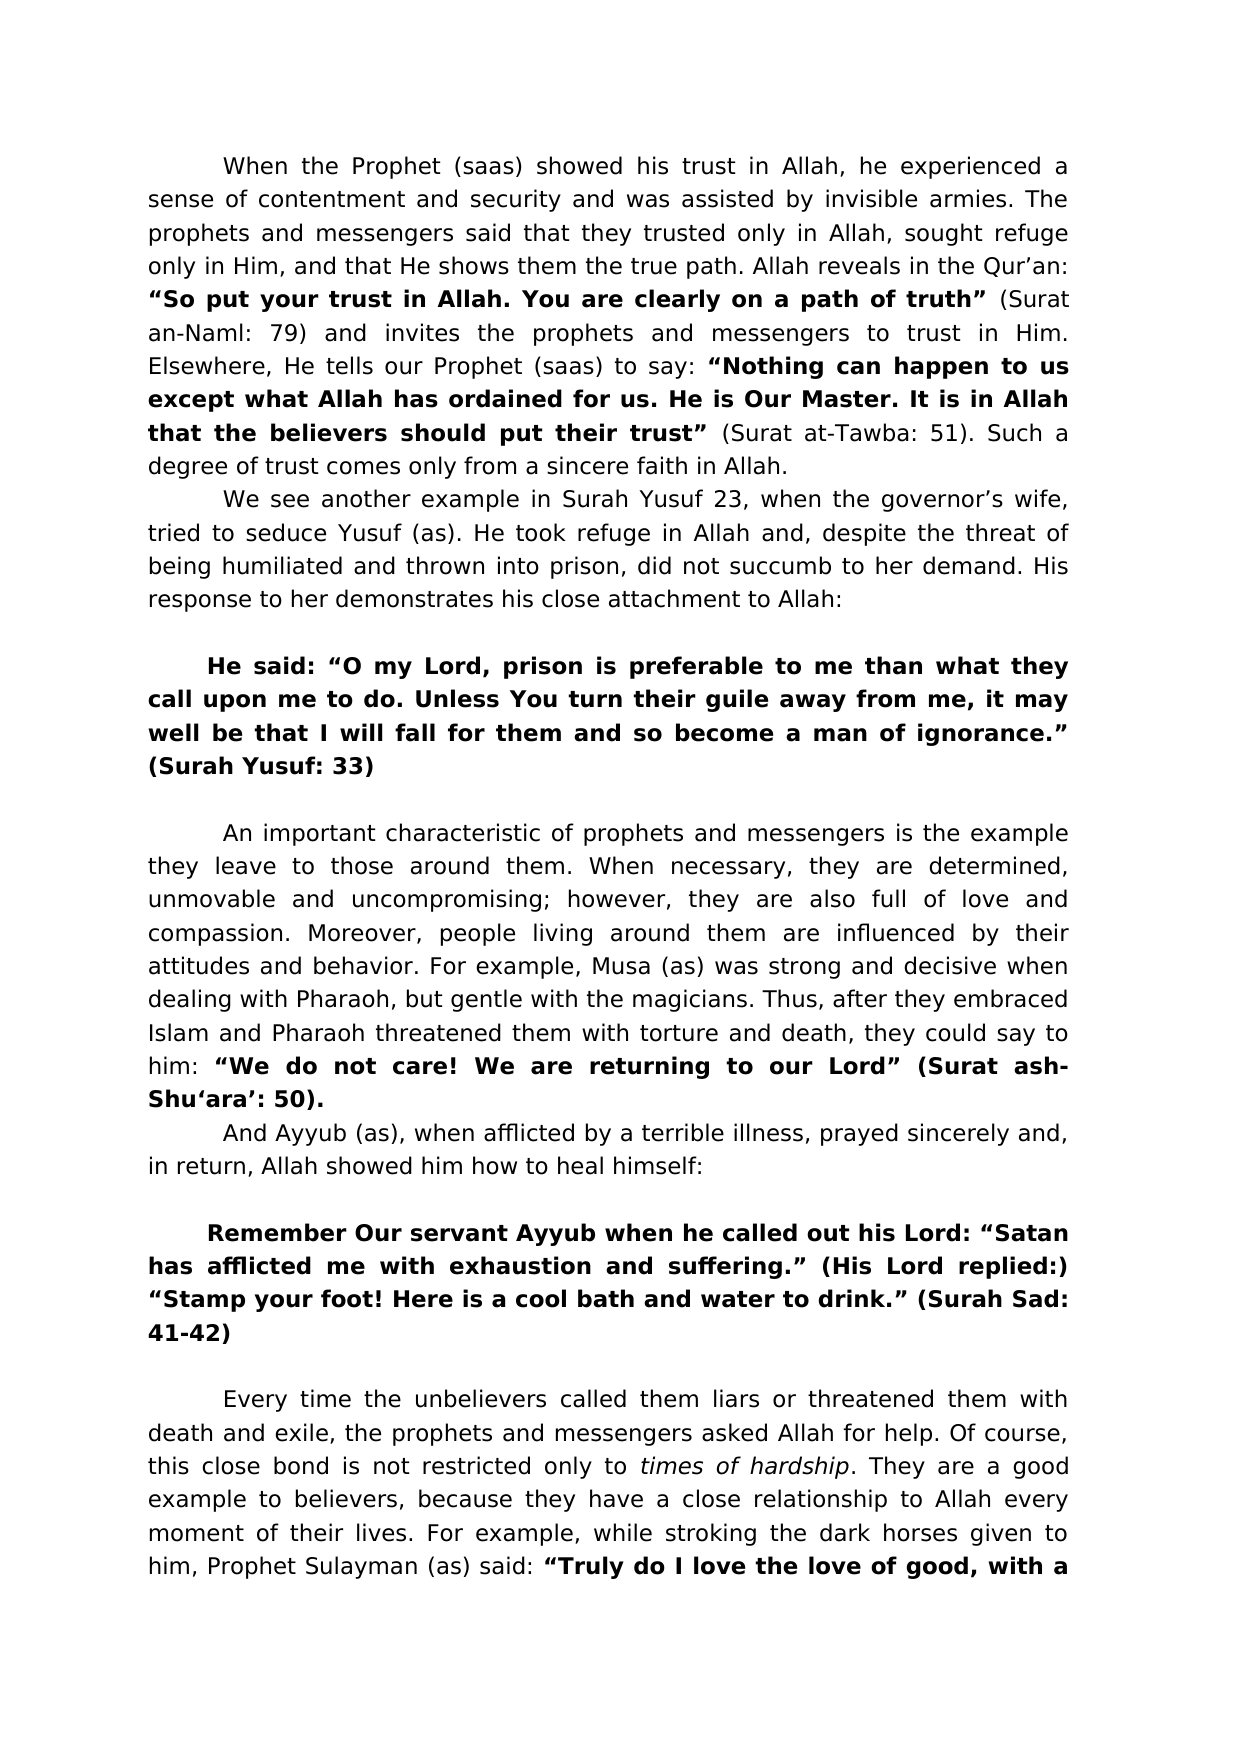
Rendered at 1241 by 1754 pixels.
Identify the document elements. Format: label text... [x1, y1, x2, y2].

text He said: “O my Lord, prison is preferable to me than what they call upon me to do. Unless You turn their guile away from me, it may well be that I will fall for them and so become a man of ignorance.” (Surah Yusuf: 33) [148, 648, 1070, 781]
text We see another example in Surah Yusuf 23, when the governor’s wife, tried to seduce Yusuf (as). He took refuge in Allah and, despite the threat of being humiliated and thrown into prison, did not succumb to her demand. His response to her demonstrates his close attachment to Allah: [148, 481, 1070, 614]
text Remember Our servant Ayyub when he called out his Lord: “Satan has afflicted me with exhaustion and suffering.” (His Lord replied:) “Stamp your foot! Here is a cool bath and water to drink.” (Surah Sad: 41-42) [148, 1214, 1070, 1348]
text An important characteristic of prophets and messengers is the example they leave to those around them. When necessary, they are determined, unmovable and uncompromising; however, they are also full of love and compassion. Moreover, people living around them are influenced by their attitudes and behavior. For example, Musa (as) was strong and decisive when dealing with Pharaoh, but gentle with the magicians. Thus, after they embraced Islam and Pharaoh threatened them with torture and death, they could say to him: “We do not care! We are returning to our Lord” (Surat ash-Shu‘ara’: 50). [148, 814, 1070, 1114]
text And Ayyub (as), when afflicted by a terrible illness, prayed sincerely and, in return, Allah showed him how to heal himself: [148, 1114, 1070, 1181]
text Every time the unbelievers called them liars or threatened them with death and exile, the prophets and messengers asked Allah for help. Of course, this close bond is not restricted only to times of hardship. They are a good example to believers, because they have a close relationship to Allah every moment of their lives. For example, while stroking the dark horses given to him, Prophet Sulayman (as) said: “Truly do I love the love of good, with a [148, 1381, 1070, 1581]
text When the Prophet (saas) showed his trust in Allah, he experienced a sense of contentment and security and was assisted by invisible armies. The prophets and messengers said that they trusted only in Allah, sought refuge only in Him, and that He shows them the true path. Allah reveals in the Qur’an: “So put your trust in Allah. You are clearly on a path of truth” (Surat an-Naml: 79) and invites the prophets and messengers to trust in Him. Elsewhere, He tells our Prophet (saas) to say: “Nothing can happen to us except what Allah has ordained for us. He is Our Master. It is in Allah that the believers should put their trust” (Surat at-Tawba: 51). Such a degree of trust comes only from a sincere faith in Allah. [148, 148, 1070, 481]
